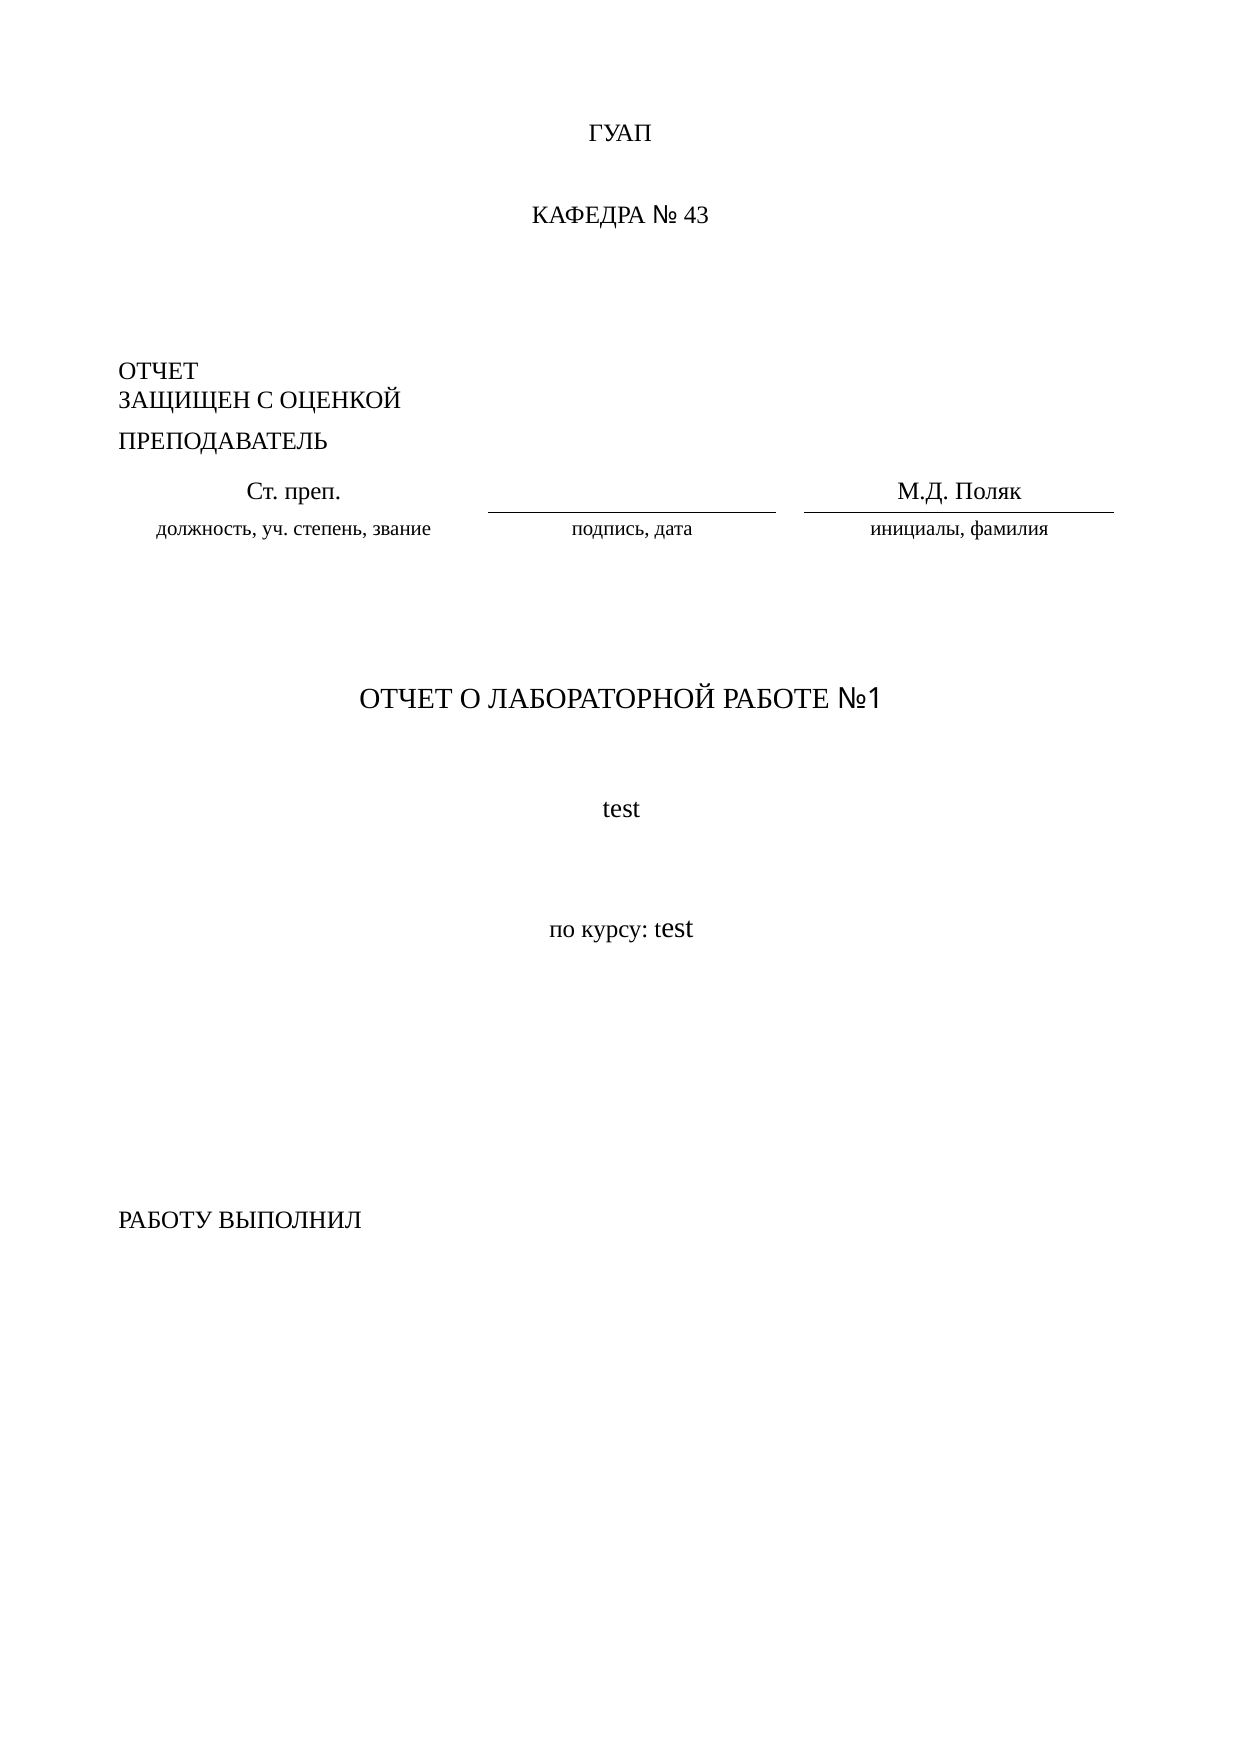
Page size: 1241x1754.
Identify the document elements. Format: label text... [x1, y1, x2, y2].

table_cell test [128, 717, 1114, 898]
table_cell [776, 512, 804, 544]
table_header [459, 469, 488, 512]
table_header ОТЧЕТ О ЛАБОРАТОРНОЙ РАБОТЕ №1 [128, 577, 1114, 717]
text РАБОТУ ВЫПОЛНИЛ [118, 1205, 1122, 1234]
table_header [488, 469, 776, 512]
text ОТЧЕТ ЗАЩИЩЕН С ОЦЕНКОЙ [118, 356, 1122, 413]
table_cell инициалы, фамилия [804, 513, 1114, 544]
table_cell [459, 512, 488, 544]
table_cell [128, 944, 1114, 999]
table_header Ст. преп. [128, 469, 459, 512]
text КАФЕДРА № 43 [118, 197, 1122, 231]
table_cell по курсу: test [128, 898, 1114, 944]
table_cell подпись, дата [488, 513, 776, 544]
table_header [776, 469, 804, 512]
text ПРЕПОДАВАТЕЛЬ [118, 426, 1122, 455]
table_cell должность, уч. степень, звание [128, 512, 459, 544]
table_cell [128, 1000, 1114, 1030]
table_header М.Д. Поляк [804, 469, 1114, 512]
text ГУАП [118, 118, 1122, 147]
